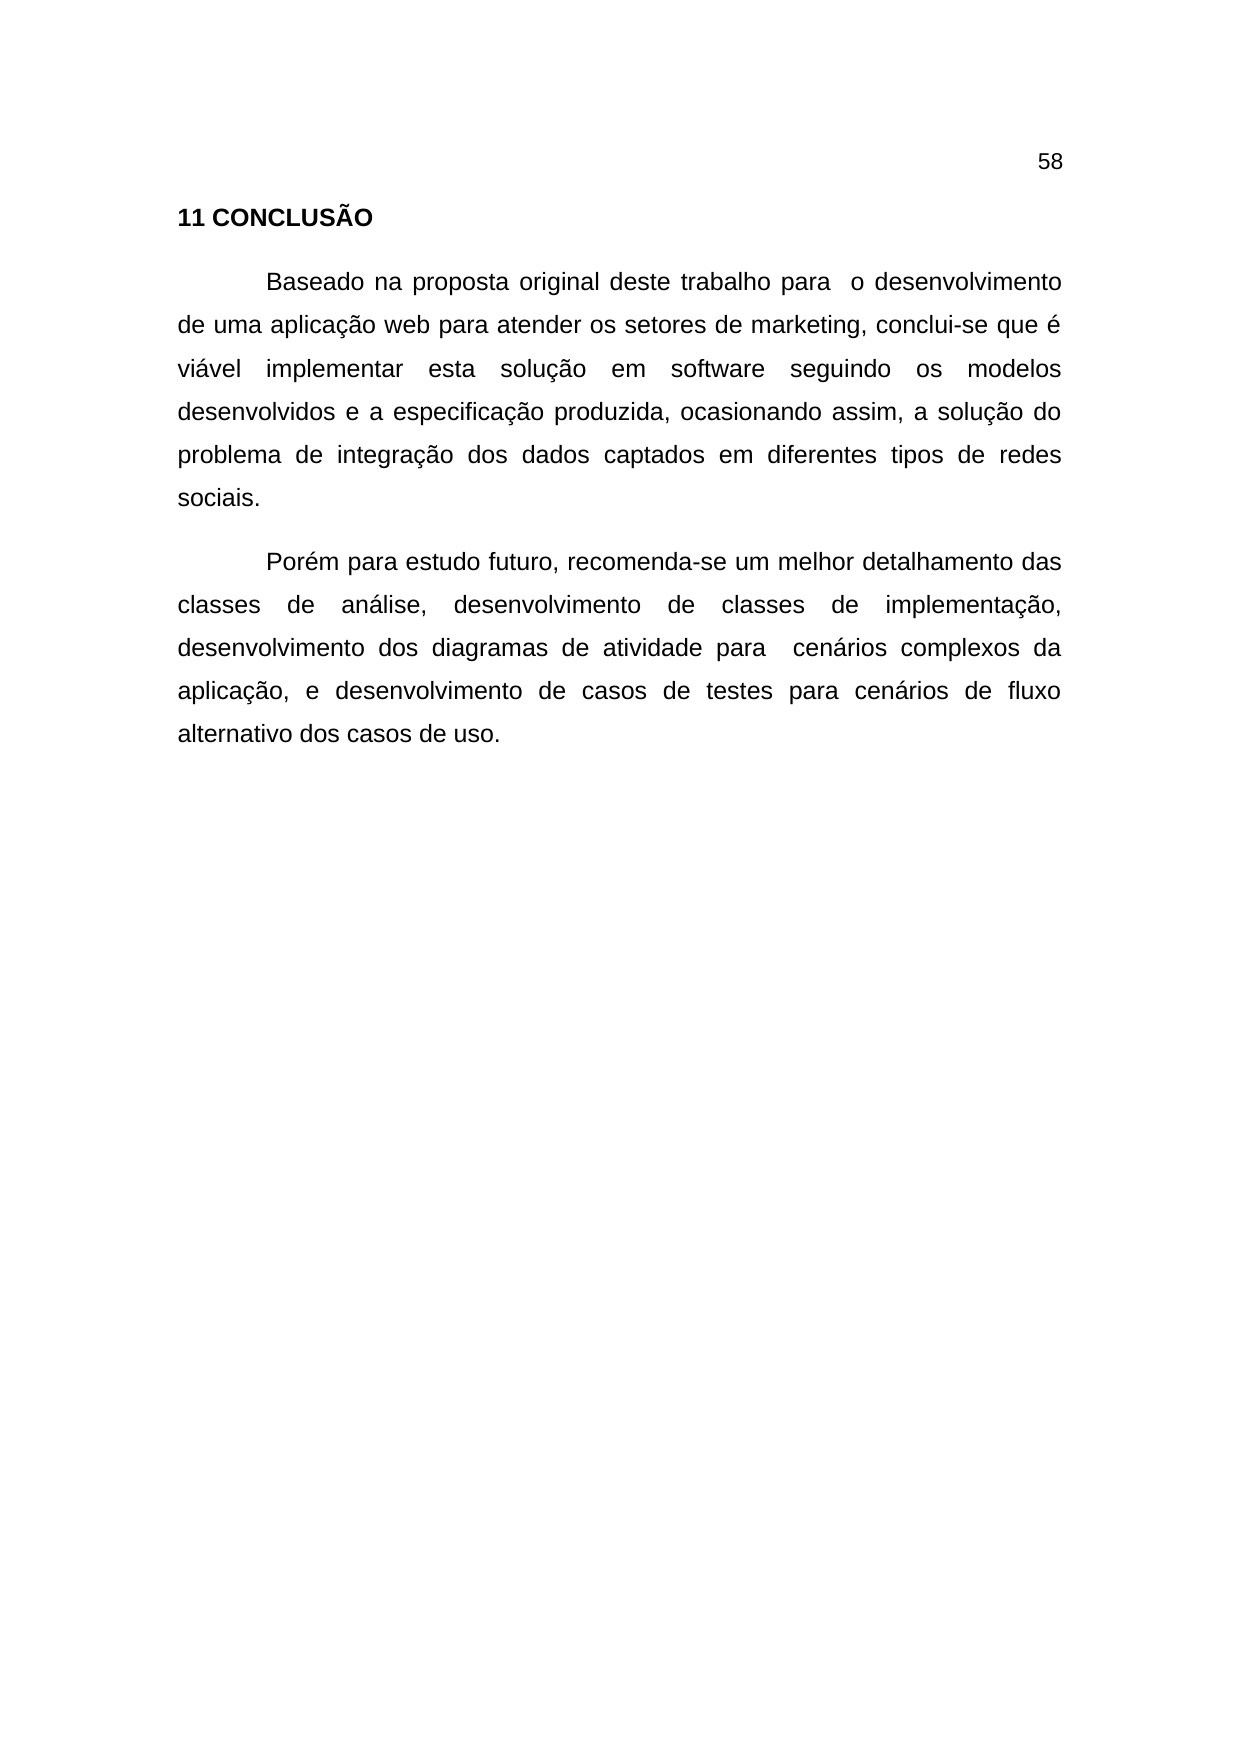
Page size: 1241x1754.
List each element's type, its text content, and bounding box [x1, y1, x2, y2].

text 11 CONCLUSÃO [177, 203, 1063, 232]
text Baseado na proposta original deste trabalho para o desenvolvimento de uma aplicação web para atender os setores de marketing, conclui-se que é viável implementar esta solução em software seguindo os modelos desenvolvidos e a especificação produzida, ocasionando assim, a solução do problema de integração dos dados captados em diferentes tipos de redes sociais. [177, 267, 1063, 512]
text Porém para estudo futuro, recomenda-se um melhor detalhamento das classes de análise, desenvolvimento de classes de implementação, desenvolvimento dos diagramas de atividade para cenários complexos da aplicação, e desenvolvimento de casos de testes para cenários de fluxo alternativo dos casos de uso. [177, 547, 1063, 748]
